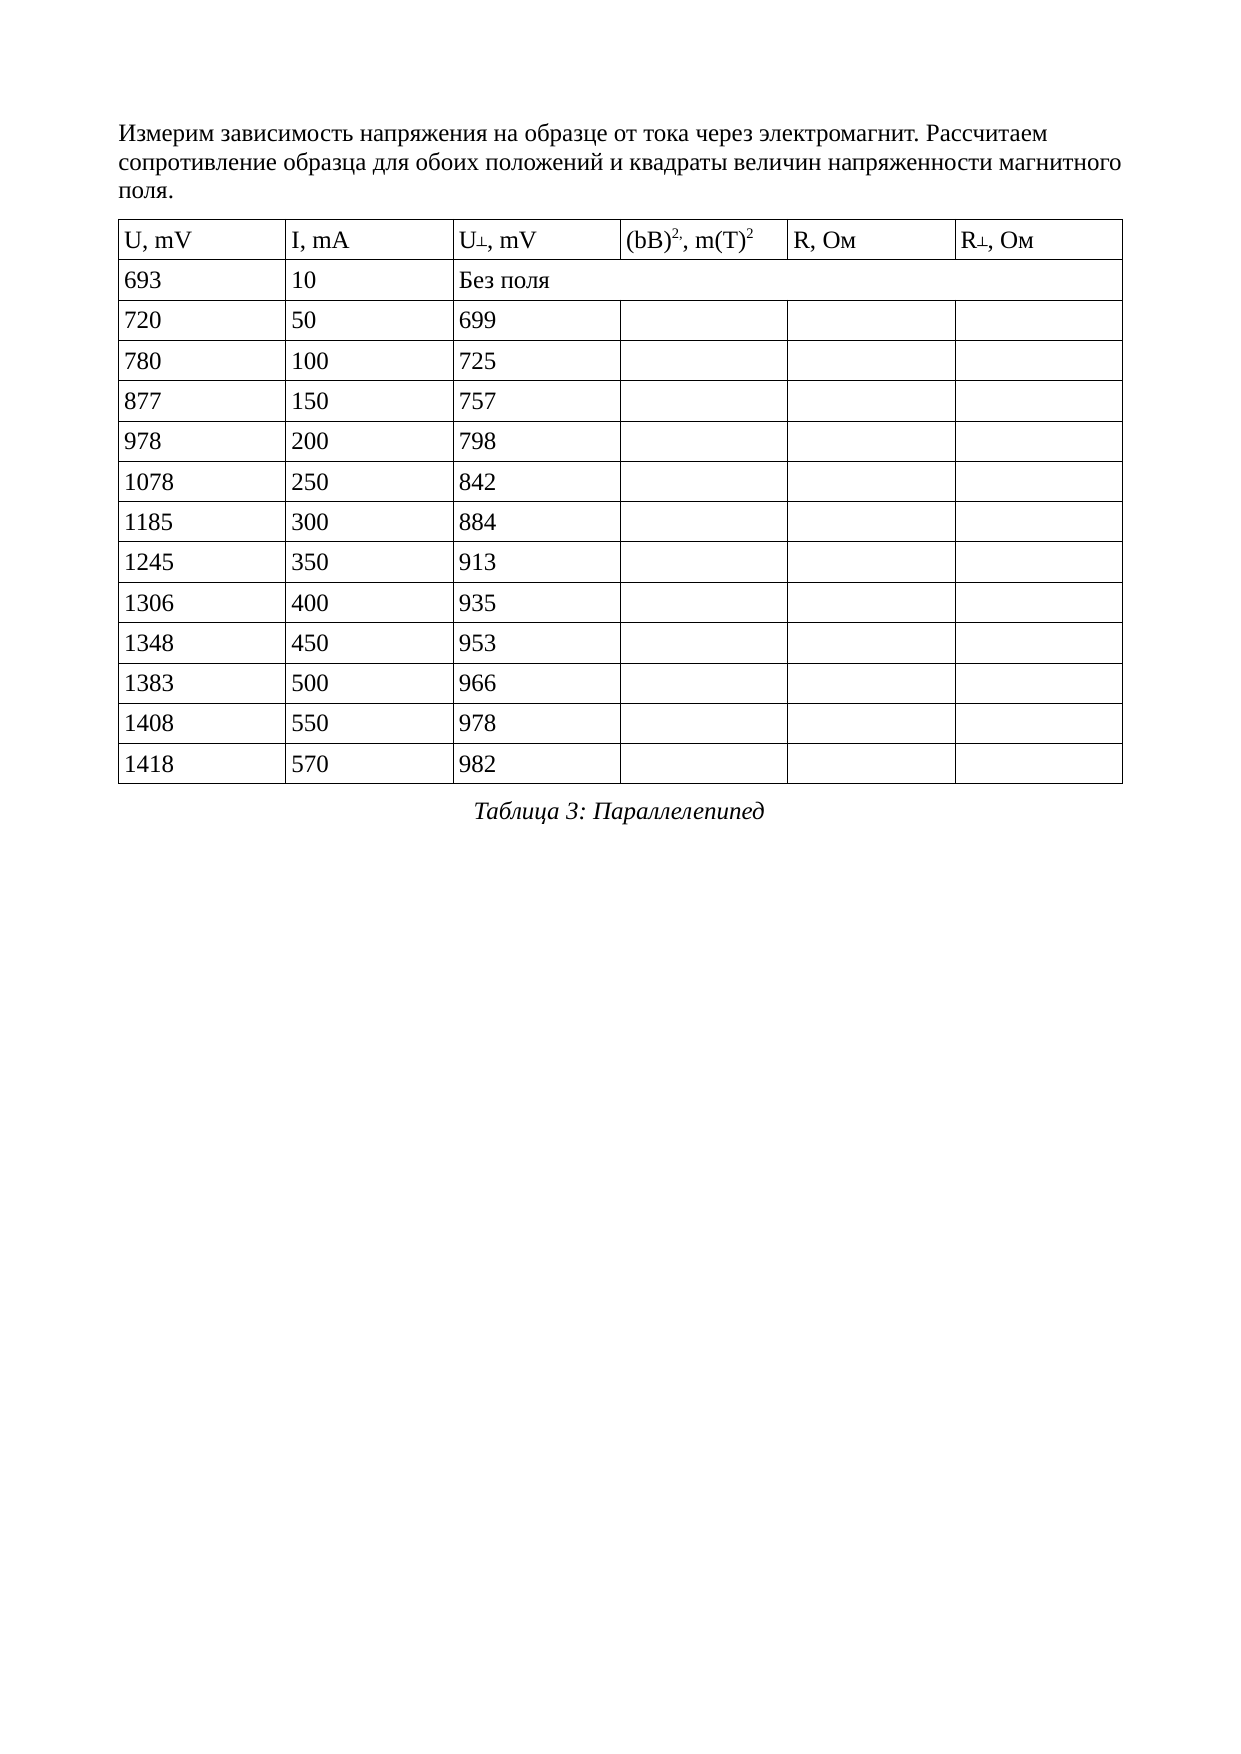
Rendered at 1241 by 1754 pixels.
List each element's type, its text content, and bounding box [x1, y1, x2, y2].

table_cell [788, 542, 955, 582]
table_cell Без поля [454, 260, 1122, 299]
table_cell 100 [286, 341, 453, 380]
table_header R, Ом [788, 220, 955, 259]
table_cell 978 [119, 422, 285, 461]
table_header U┴, mV [454, 220, 620, 259]
table_cell 982 [454, 744, 620, 783]
table_cell 1383 [119, 664, 285, 703]
table_cell [621, 381, 787, 421]
table_cell 550 [286, 704, 453, 743]
table_cell [788, 462, 955, 501]
text Таблица 3: Параллелепипед [118, 796, 1122, 825]
table_cell 884 [454, 502, 620, 541]
table_cell [621, 664, 787, 703]
table_cell 877 [119, 381, 285, 421]
table_cell [956, 341, 1122, 380]
table_cell [956, 744, 1122, 783]
table_cell 1306 [119, 583, 285, 622]
table_cell 10 [286, 260, 453, 299]
table_cell [621, 301, 787, 340]
table_cell 913 [454, 542, 620, 582]
table_cell 350 [286, 542, 453, 582]
table_cell 978 [454, 704, 620, 743]
table_cell [788, 341, 955, 380]
table_cell 500 [286, 664, 453, 703]
table_cell 150 [286, 381, 453, 421]
table_cell [788, 583, 955, 622]
table_cell [621, 542, 787, 582]
table_cell 725 [454, 341, 620, 380]
table_header I, mA [286, 220, 453, 259]
table_cell 757 [454, 381, 620, 421]
table_cell [788, 301, 955, 340]
table_cell [788, 623, 955, 662]
table_cell [956, 704, 1122, 743]
table_cell 250 [286, 462, 453, 501]
table_cell [621, 623, 787, 662]
table_cell [788, 664, 955, 703]
table_cell 966 [454, 664, 620, 703]
table_cell 570 [286, 744, 453, 783]
table_cell 699 [454, 301, 620, 340]
table_cell 300 [286, 502, 453, 541]
table_cell [621, 502, 787, 541]
table_cell [956, 664, 1122, 703]
table_cell 953 [454, 623, 620, 662]
table_cell [788, 422, 955, 461]
table_cell 1418 [119, 744, 285, 783]
table_cell 693 [119, 260, 285, 299]
table_cell 720 [119, 301, 285, 340]
table_cell [956, 422, 1122, 461]
table_cell [621, 704, 787, 743]
table_cell [788, 704, 955, 743]
table_cell 1408 [119, 704, 285, 743]
table_cell 450 [286, 623, 453, 662]
table_cell 400 [286, 583, 453, 622]
table_cell 1078 [119, 462, 285, 501]
table_cell [956, 502, 1122, 541]
table_cell [621, 744, 787, 783]
table_cell [621, 422, 787, 461]
table_cell [956, 623, 1122, 662]
table_cell [788, 381, 955, 421]
text Измерим зависимость напряжения на образце от тока через электромагнит. Рассчитаем сопротивление образца для обоих положений и квадраты величин напряженности магнитного поля. [118, 118, 1122, 204]
table_header U, mV [119, 220, 285, 259]
table_cell 200 [286, 422, 453, 461]
table_cell [621, 462, 787, 501]
table_cell [956, 462, 1122, 501]
table_header R┴, Ом [956, 220, 1122, 259]
table_cell [788, 502, 955, 541]
table_cell 935 [454, 583, 620, 622]
table_cell 842 [454, 462, 620, 501]
table_cell [956, 381, 1122, 421]
table_cell 1245 [119, 542, 285, 582]
table_cell 1185 [119, 502, 285, 541]
table_cell 780 [119, 341, 285, 380]
table_cell [621, 341, 787, 380]
table_cell 1348 [119, 623, 285, 662]
table_cell [956, 301, 1122, 340]
table_cell 50 [286, 301, 453, 340]
table_cell [956, 542, 1122, 582]
table_header (bB)2,, m(T)2 [621, 220, 787, 259]
table_cell [788, 744, 955, 783]
table_cell [956, 583, 1122, 622]
table_cell 798 [454, 422, 620, 461]
table_cell [621, 583, 787, 622]
